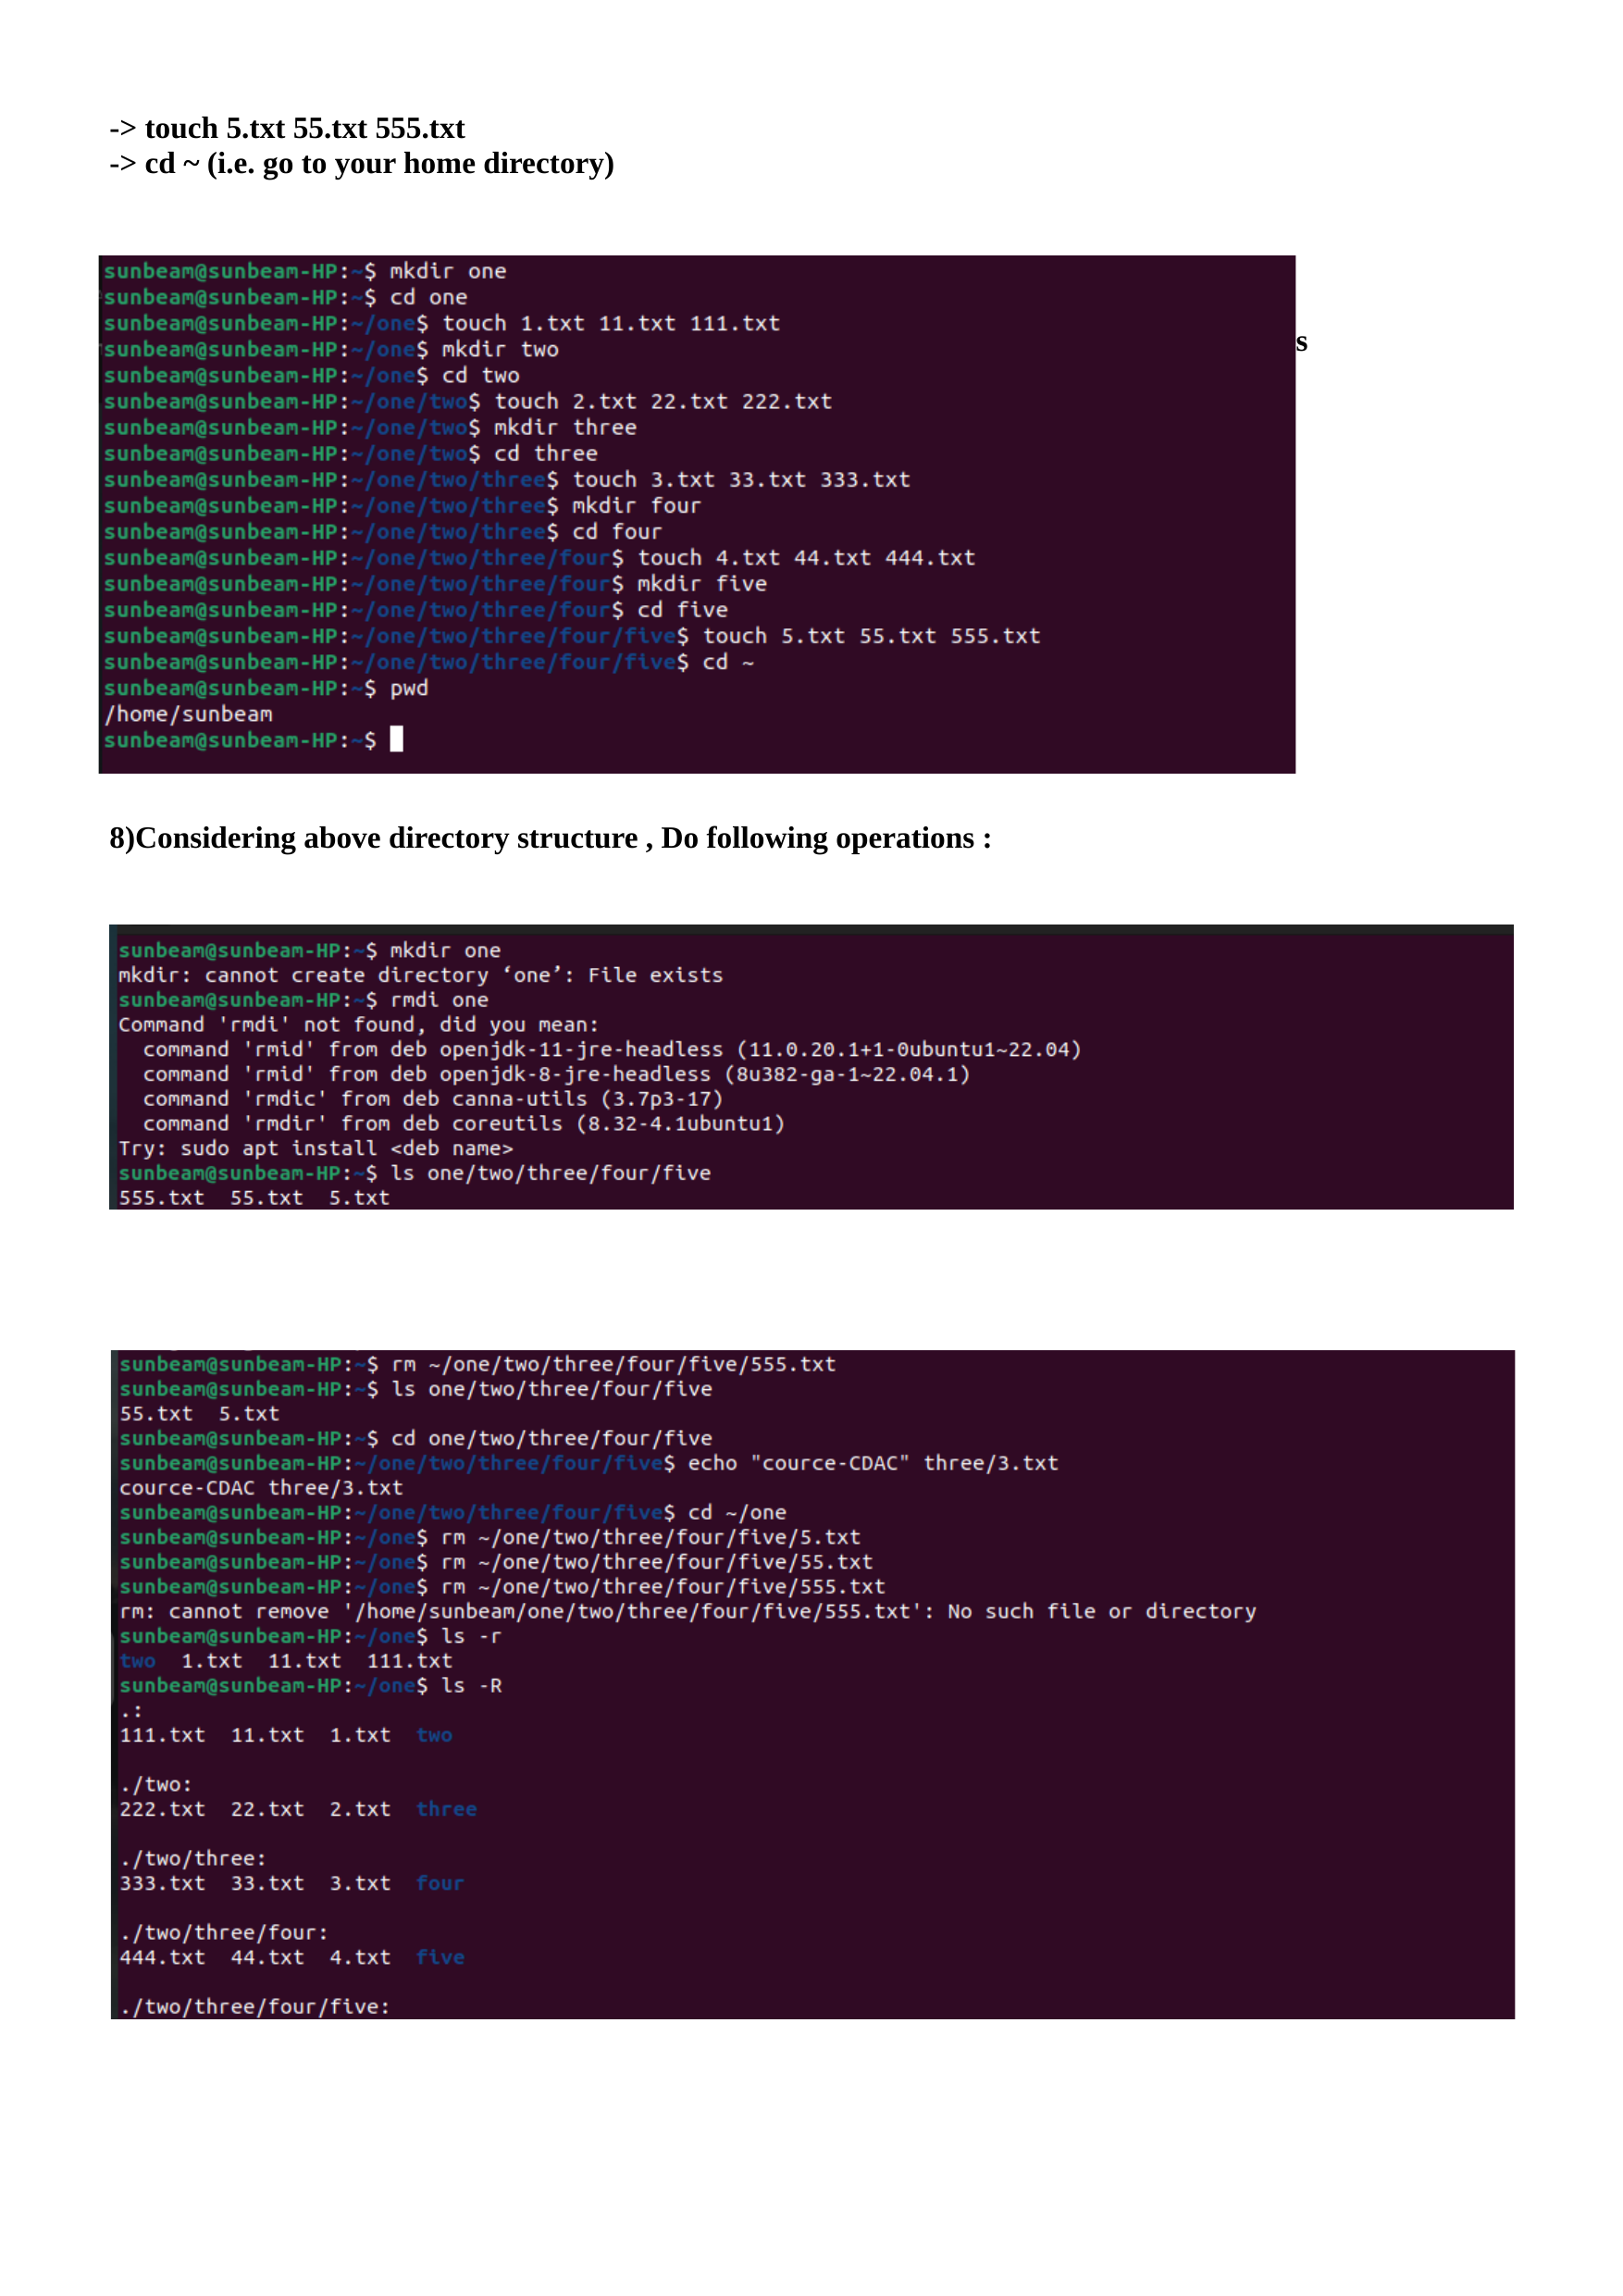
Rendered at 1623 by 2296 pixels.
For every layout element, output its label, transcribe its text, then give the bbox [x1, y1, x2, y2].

picture [98, 255, 1296, 774]
picture [110, 1350, 1516, 2019]
text -> touch 5.txt 55.txt 555.txt [109, 109, 1514, 144]
text 8)Considering above directory structure , Do following operations : [109, 819, 1514, 854]
text -> cd ~ (i.e. go to your home directory) [109, 144, 1514, 180]
text s [1296, 322, 1514, 357]
